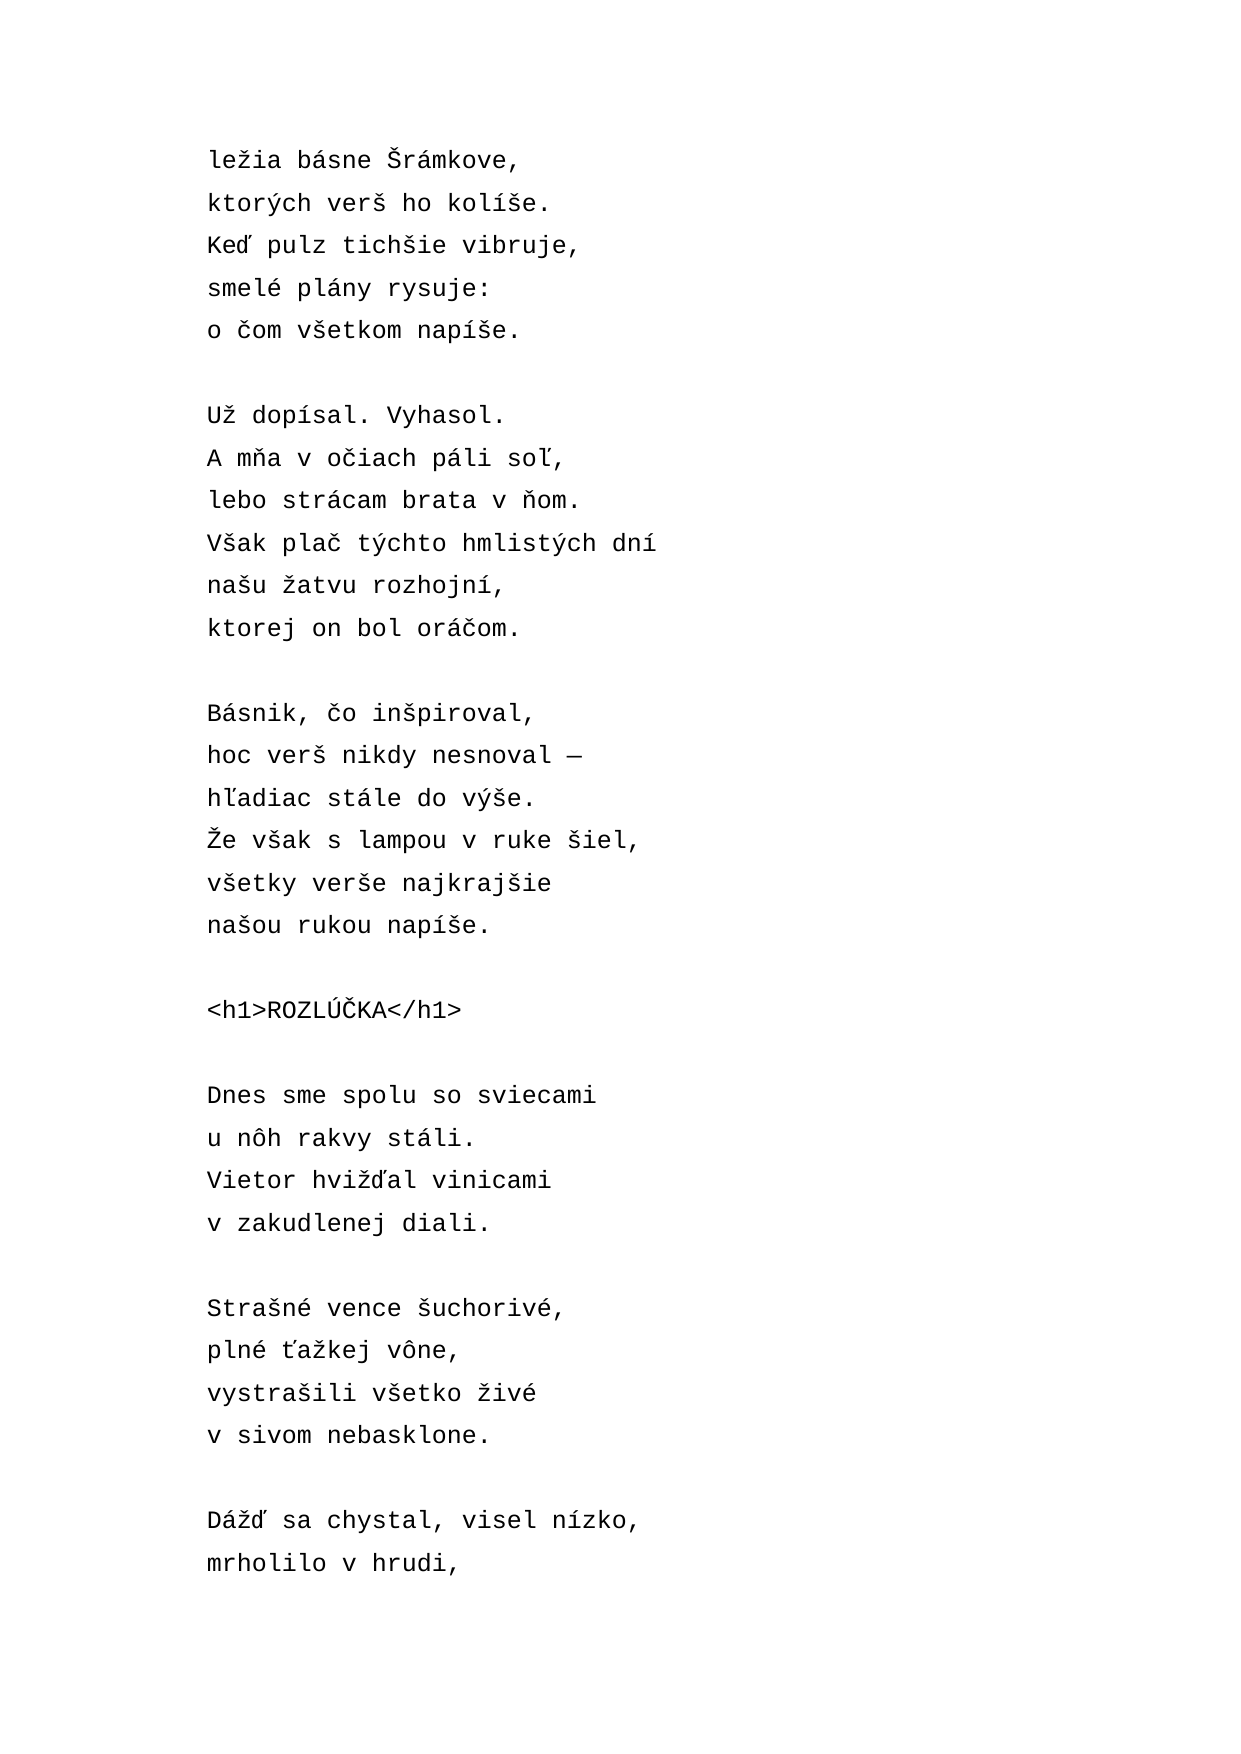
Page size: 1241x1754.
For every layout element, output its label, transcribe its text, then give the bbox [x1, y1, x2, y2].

text o čom všetkom napíše. [148, 318, 1093, 346]
text Strašné vence šuchorivé, [148, 1295, 1093, 1323]
text Že však s lampou v ruke šiel, [148, 828, 1093, 856]
text hoc verš nikdy nesnoval — [148, 743, 1093, 771]
text našu žatvu rozhojní, [148, 573, 1093, 601]
text Keď pulz tichšie vibruje, [148, 233, 1093, 261]
text všetky verše najkrajšie [148, 870, 1093, 898]
text smelé plány rysuje: [148, 275, 1093, 303]
text Dážď sa chystal, visel nízko, [148, 1508, 1093, 1536]
text ležia básne Šrámkove, [148, 148, 1093, 176]
text našou rukou napíše. [148, 913, 1093, 941]
text hľadiac stále do výše. [148, 785, 1093, 813]
text v zakudlenej diali. [148, 1210, 1093, 1238]
text Už dopísal. Vyhasol. [148, 403, 1093, 431]
text Básnik, čo inšpiroval, [148, 700, 1093, 728]
text Dnes sme spolu so sviecami [148, 1083, 1093, 1111]
text vystrašili všetko živé [148, 1380, 1093, 1408]
text mrholilo v hrudi, [148, 1550, 1093, 1578]
text Však plač týchto hmlistých dní [148, 530, 1093, 558]
text lebo strácam brata v ňom. [148, 488, 1093, 516]
text <h1>ROZLÚČKA</h1> [148, 998, 1093, 1026]
text A mňa v očiach páli soľ, [148, 445, 1093, 473]
text u nôh rakvy stáli. [148, 1125, 1093, 1153]
text plné ťažkej vône, [148, 1338, 1093, 1366]
text v sivom nebasklone. [148, 1423, 1093, 1451]
text Vietor hvižďal vinicami [148, 1168, 1093, 1196]
text ktorých verš ho kolíše. [148, 190, 1093, 218]
text ktorej on bol oráčom. [148, 615, 1093, 643]
